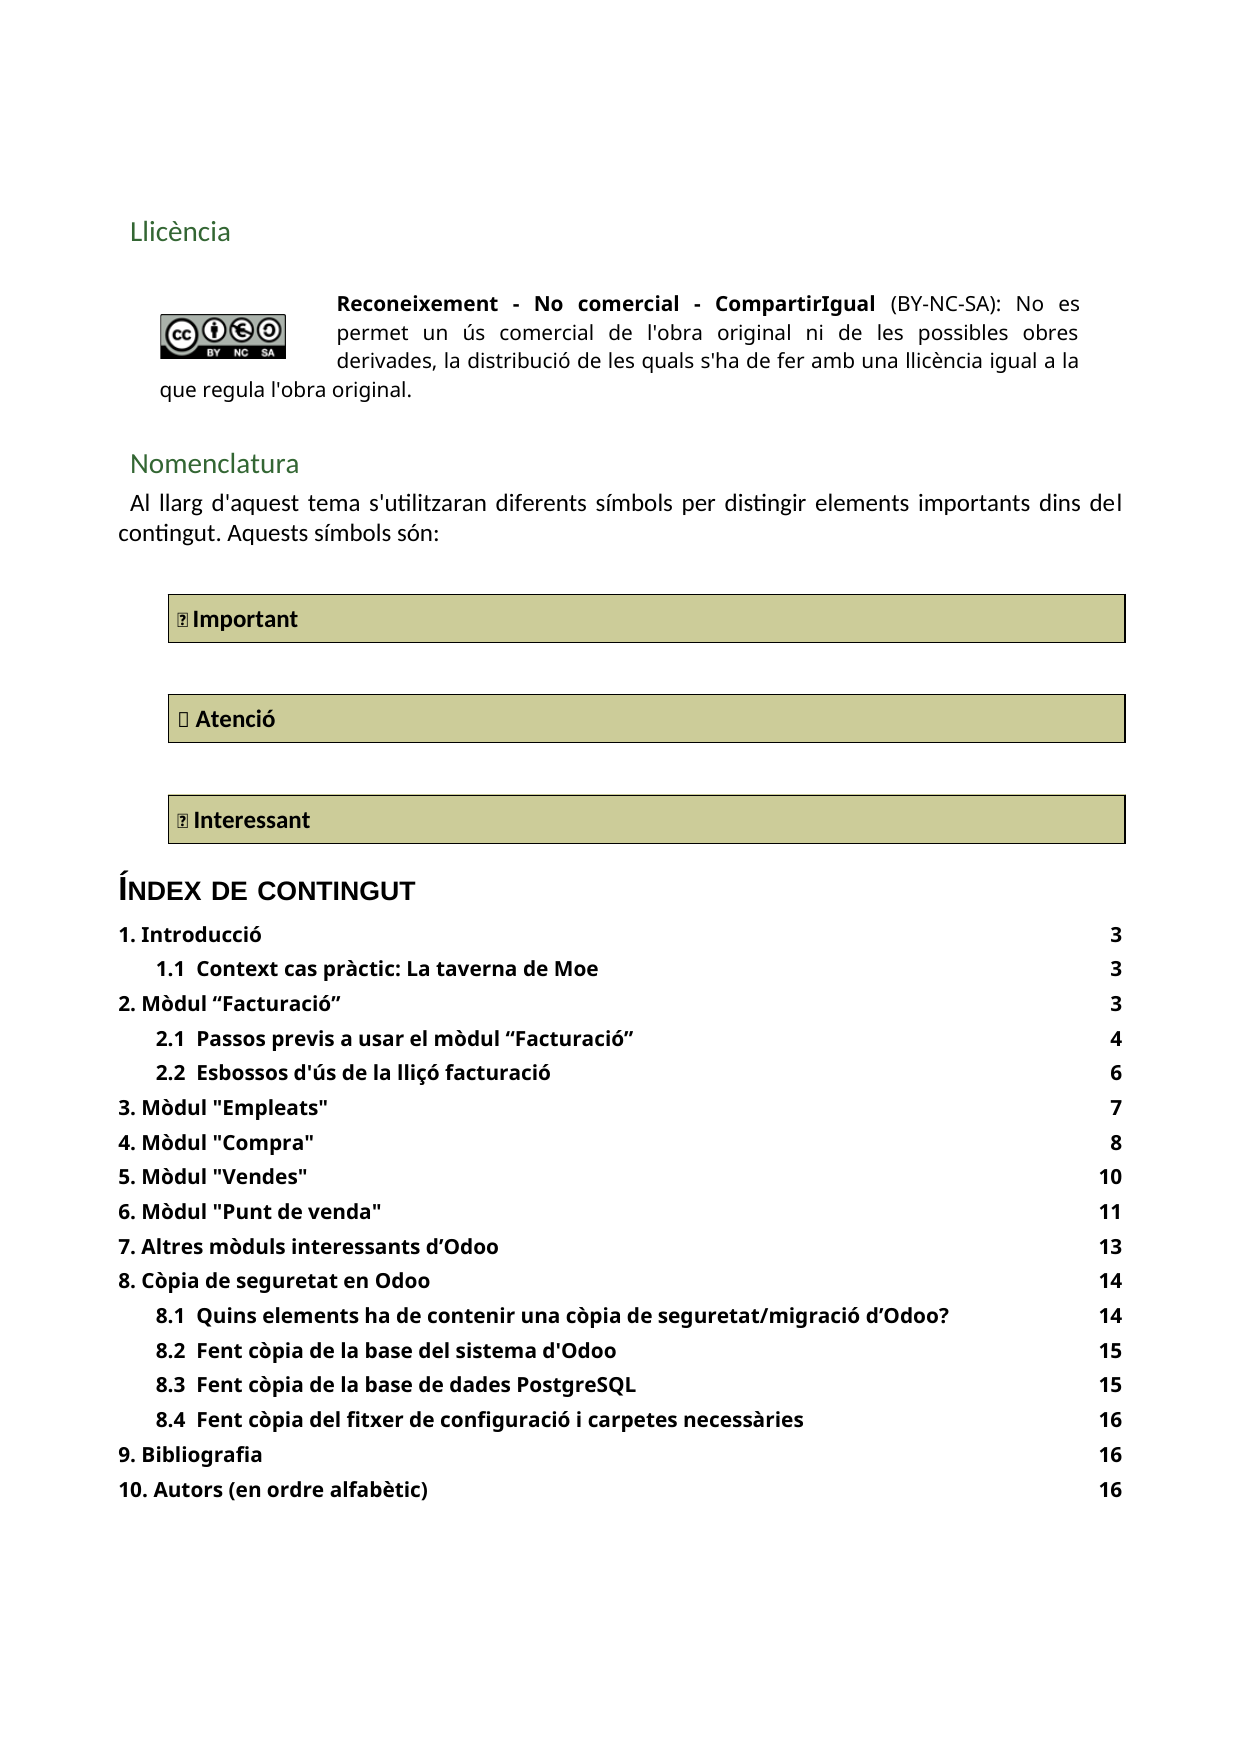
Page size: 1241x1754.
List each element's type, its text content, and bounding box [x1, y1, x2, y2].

text 1.1 Context cas pràctic: La taverna de Moe 3 [156, 954, 1122, 983]
picture [160, 314, 286, 359]
text 2. Mòdul “Facturació” 3 [118, 989, 1122, 1017]
text ❕ Atenció [169, 695, 1124, 742]
text 9. Bibliografia 16 [118, 1440, 1122, 1468]
text 7. Altres mòduls interessants d’Odoo 13 [118, 1232, 1122, 1260]
text 8.2 Fent còpia de la base del sistema d'Odoo 15 [156, 1336, 1122, 1364]
text 💬 Interessant [169, 796, 1124, 843]
text 6. Mòdul "Punt de venda" 11 [118, 1197, 1122, 1226]
text 5. Mòdul "Vendes" 10 [118, 1162, 1122, 1191]
text Índex de contingut [118, 869, 1122, 907]
text 4. Mòdul "Compra" 8 [118, 1128, 1122, 1156]
text 2.2 Esbossos d'ús de la lliçó facturació 6 [156, 1058, 1122, 1087]
text 📖 Important [169, 595, 1124, 642]
text 8. Còpia de seguretat en Odoo 14 [118, 1267, 1122, 1295]
text Reconeixement - No comercial - CompartirIgual (BY-NC-SA): No es permet un ús comercial de l'obra original ni de les possibles obres derivades, la distribució de les quals s'ha de fer amb una llicència igual a la que regula l'obra original. [159, 289, 1080, 403]
text 1. Introducció 3 [118, 920, 1122, 948]
text 8.3 Fent còpia de la base de dades PostgreSQL 15 [156, 1371, 1122, 1399]
text 3. Mòdul "Empleats" 7 [118, 1093, 1122, 1122]
text 2.1 Passos previs a usar el mòdul “Facturació” 4 [156, 1024, 1122, 1052]
text 10. Autors (en ordre alfabètic) 16 [118, 1475, 1122, 1503]
text Al llarg d'aquest tema s'utilitzaran diferents símbols per distingir elements importants dins del contingut. Aquests símbols són: [118, 487, 1122, 548]
text Nomenclatura [118, 445, 1122, 480]
text 8.4 Fent còpia del fitxer de configuració i carpetes necessàries 16 [156, 1405, 1122, 1434]
text 8.1 Quins elements ha de contenir una còpia de seguretat/migració d’Odoo? 14 [156, 1301, 1122, 1330]
text Llicència [118, 213, 1122, 248]
